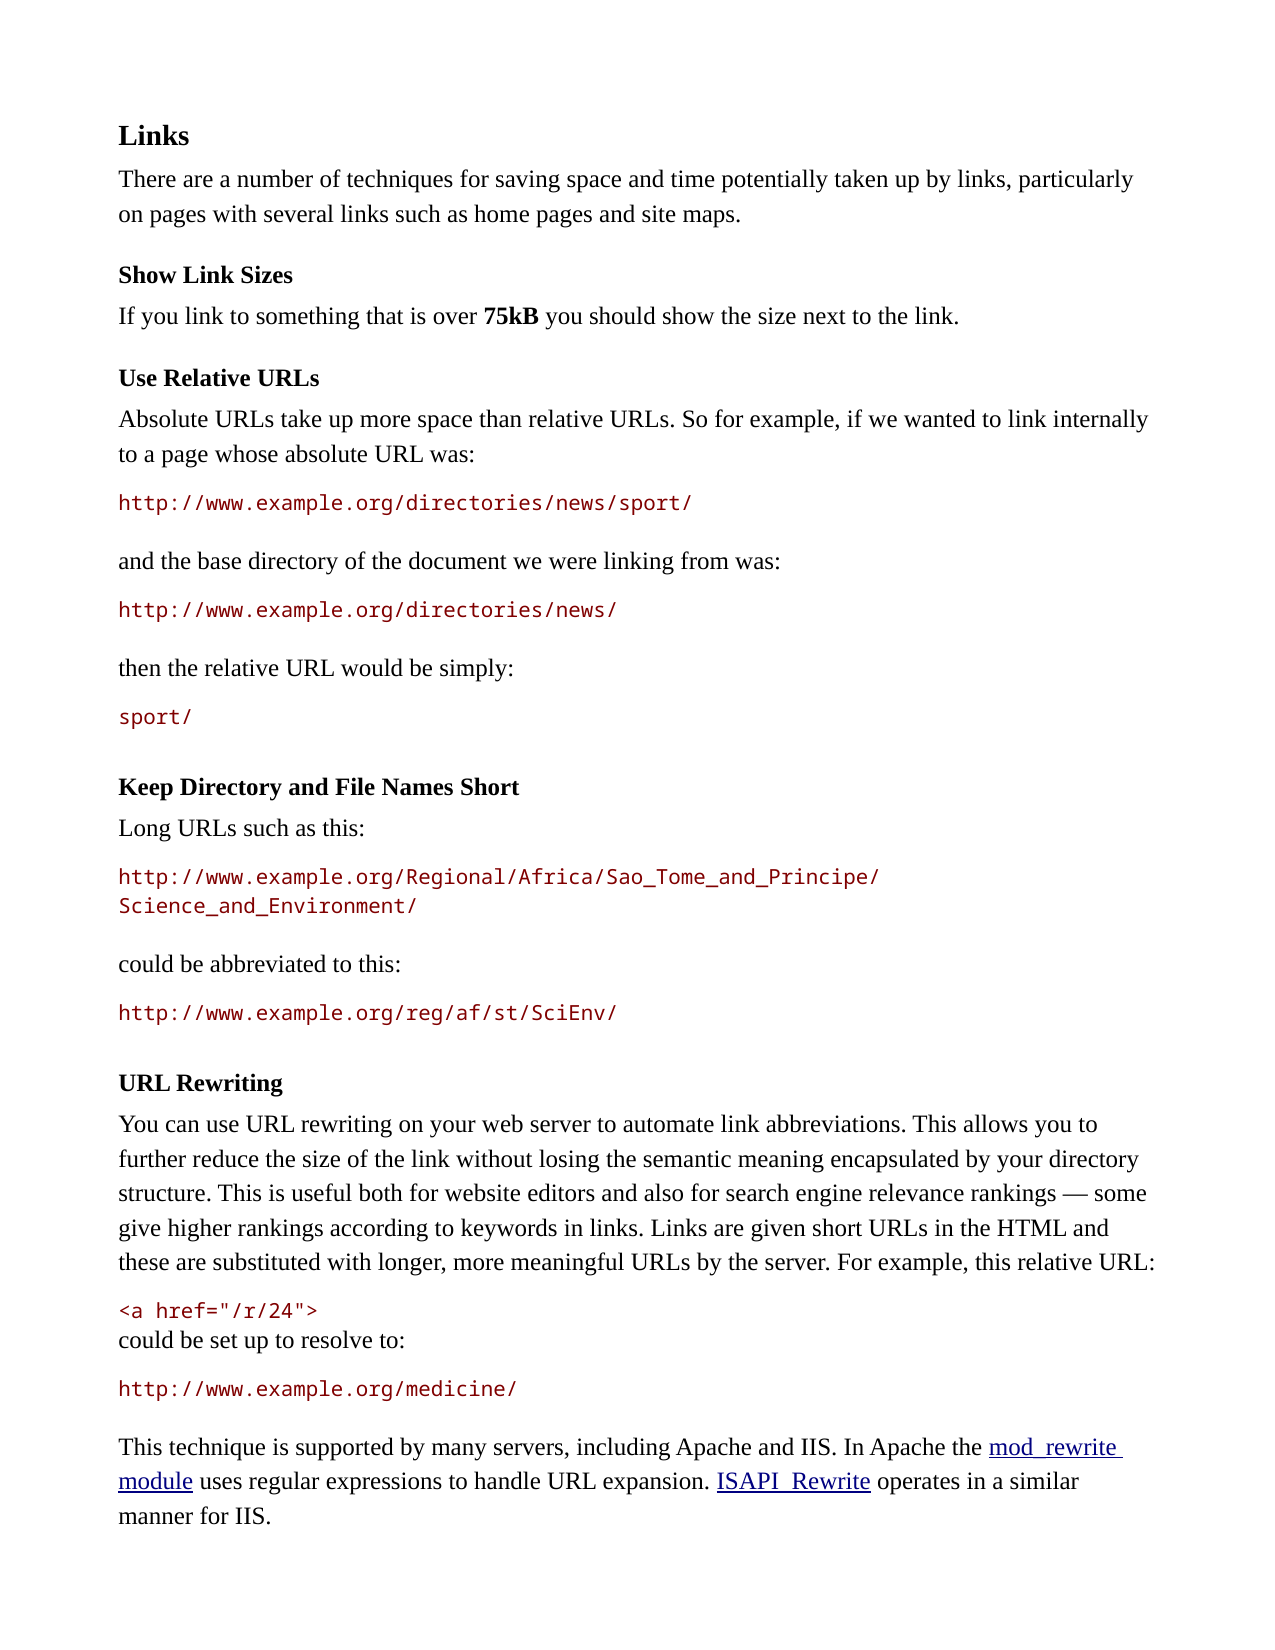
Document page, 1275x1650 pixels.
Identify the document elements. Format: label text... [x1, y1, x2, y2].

text Absolute URLs take up more space than relative URLs. So for example, if we wanted to link internally to a page whose absolute URL was: [118, 404, 1157, 467]
subtitle Show Link Sizes [118, 260, 1157, 289]
text then the relative URL would be simply: [118, 653, 1157, 681]
text This technique is supported by many servers, including Apache and IIS. In Apache the mod_rewrite module uses regular expressions to handle URL expansion. ISAPI_Rewrite operates in a similar manner for IIS. [118, 1432, 1157, 1530]
subtitle URL Rewriting [118, 1068, 1157, 1097]
text and the base directory of the document we were linking from was: [118, 546, 1157, 574]
text There are a number of techniques for saving space and time potentially taken up by links, particularly on pages with several links such as home pages and site maps. [118, 164, 1157, 227]
text If you link to something that is over 75kB you should show the size next to the link. [118, 301, 1157, 330]
text could be set up to resolve to: [118, 1325, 1157, 1354]
text You can use URL rewriting on your web server to automate link abbreviations. This allows you to further reduce the size of the link without losing the semantic meaning encapsulated by your directory structure. This is useful both for website editors and also for search engine relevance rankings — some give higher rankings according to keywords in links. Links are given short URLs in the HTML and these are substituted with longer, more meaningful URLs by the server. For example, this relative URL: [118, 1109, 1157, 1276]
text http://www.example.org/Regional/Africa/Sao_Tome_and_Principe/Science_and_Environment/ [118, 862, 1157, 919]
subtitle Keep Directory and File Names Short [118, 772, 1157, 801]
text sport/ [118, 702, 1157, 730]
text http://www.example.org/reg/af/st/SciEnv/ [118, 998, 1157, 1026]
text http://www.example.org/directories/news/sport/ [118, 488, 1157, 516]
subtitle Links [118, 118, 1157, 152]
text http://www.example.org/medicine/ [118, 1374, 1157, 1402]
subtitle Use Relative URLs [118, 363, 1157, 392]
text <a href="/r/24"> [118, 1297, 1157, 1325]
text http://www.example.org/directories/news/ [118, 595, 1157, 623]
text Long URLs such as this: [118, 813, 1157, 842]
text could be abbreviated to this: [118, 949, 1157, 978]
